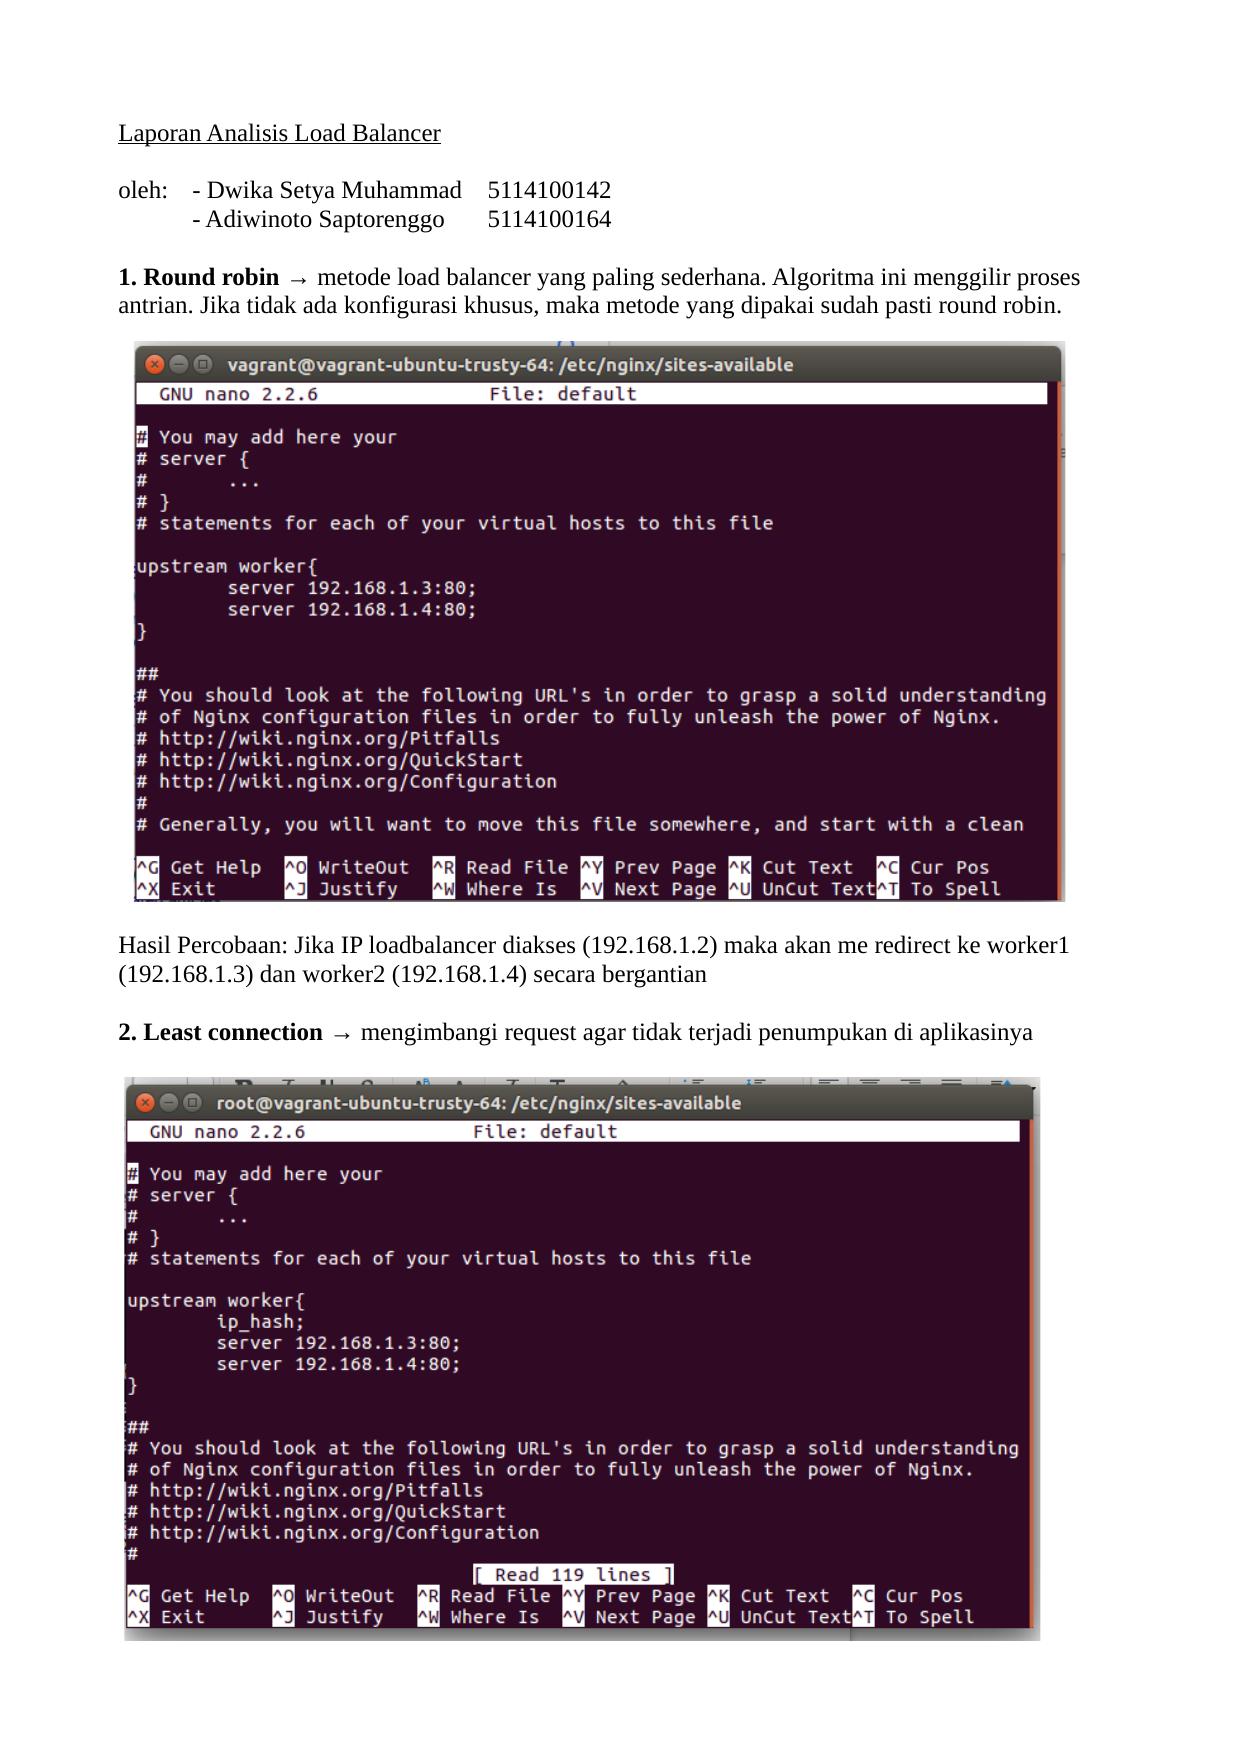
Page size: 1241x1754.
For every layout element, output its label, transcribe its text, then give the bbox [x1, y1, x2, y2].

text 2. Least connection → mengimbangi request agar tidak terjadi penumpukan di aplikasinya [118, 1017, 1122, 1046]
text - Adiwinoto Saptorenggo 5114100164 [118, 204, 1122, 233]
text Hasil Percobaan: Jika IP loadbalancer diakses (192.168.1.2) maka akan me redirect ke worker1 (192.168.1.3) dan worker2 (192.168.1.4) secara bergantian [118, 931, 1122, 988]
text 1. Round robin → metode load balancer yang paling sederhana. Algoritma ini menggilir proses antrian. Jika tidak ada konfigurasi khusus, maka metode yang dipakai sudah pasti round robin. [118, 262, 1122, 319]
text Laporan Analisis Load Balancer [118, 118, 1122, 147]
text oleh: - Dwika Setya Muhammad 5114100142 [118, 176, 1122, 204]
picture [124, 1077, 1041, 1641]
picture [133, 341, 1066, 902]
